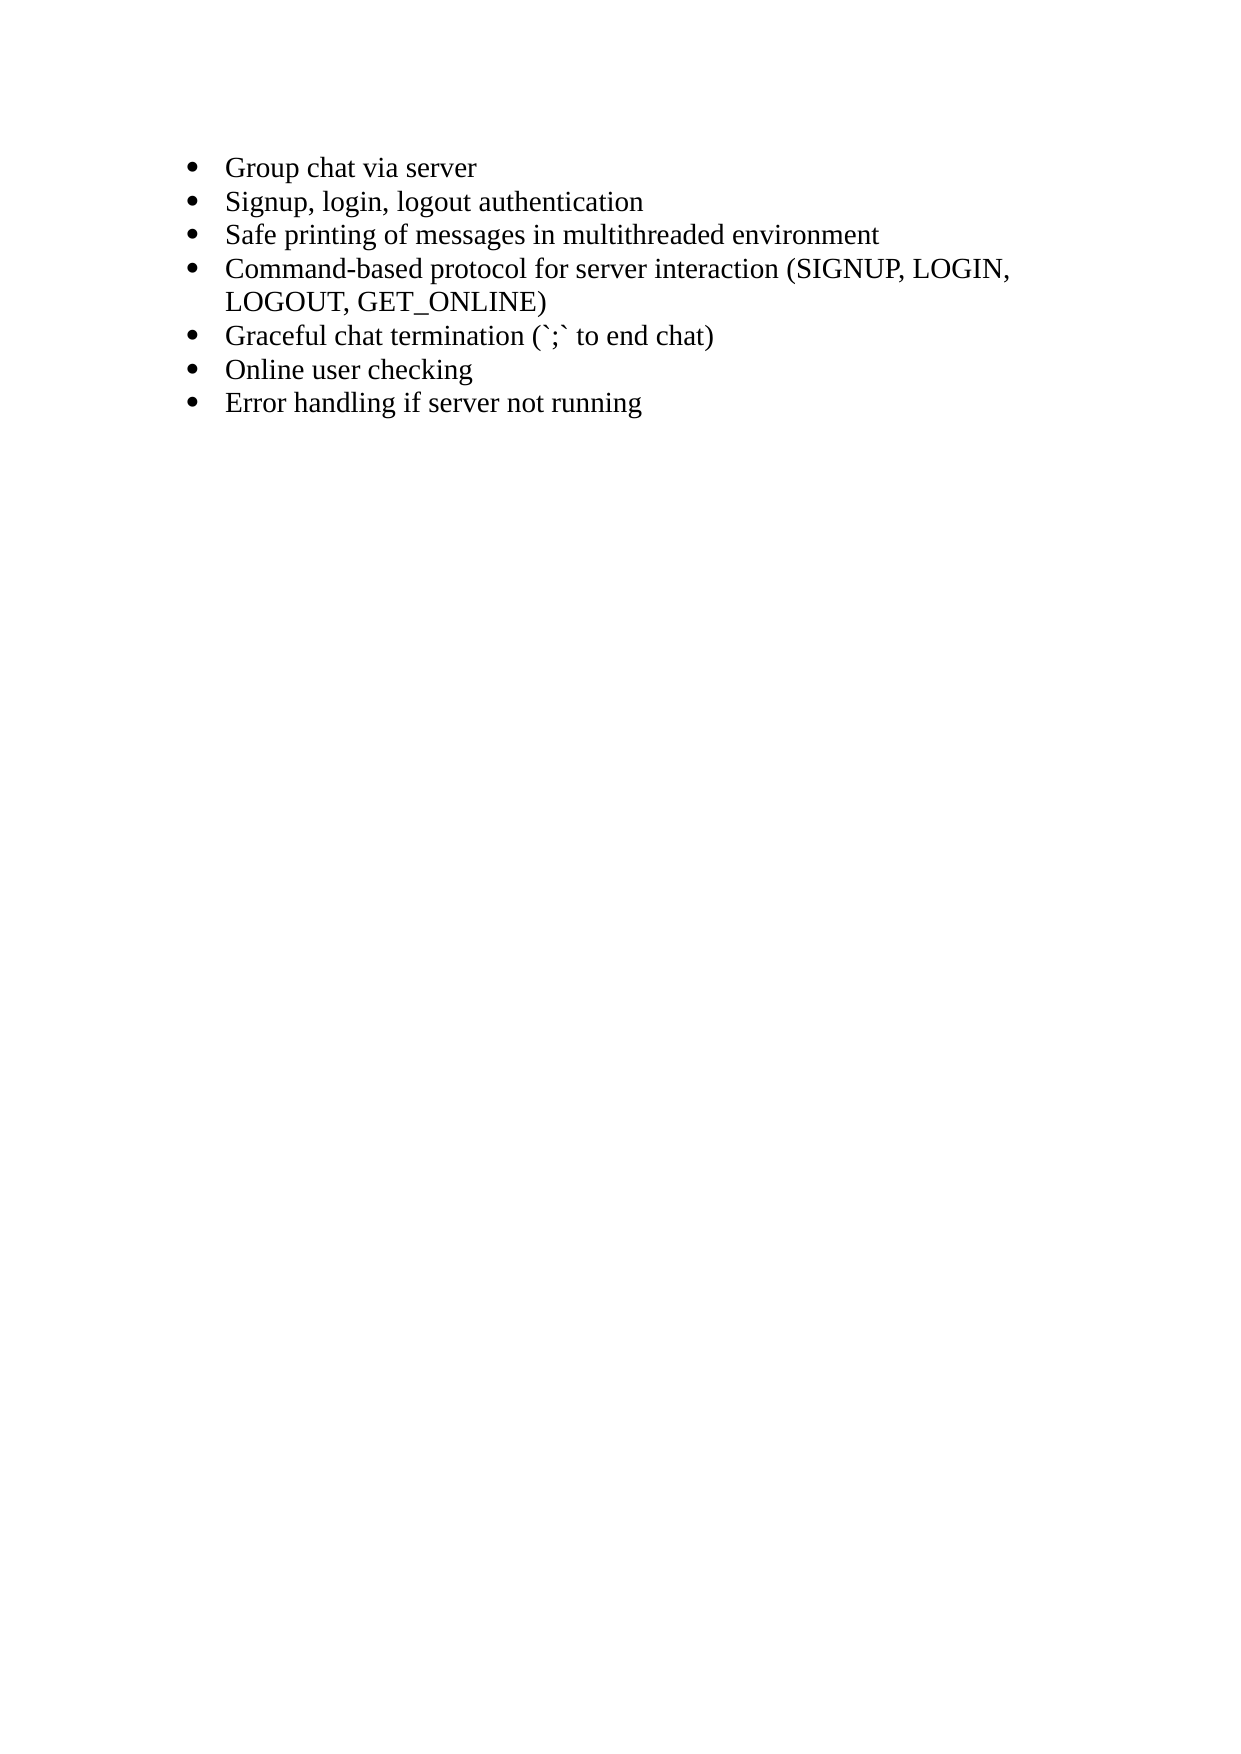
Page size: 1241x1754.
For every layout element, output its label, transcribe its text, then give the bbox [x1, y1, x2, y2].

list Command-based protocol for server interaction (SIGNUP, LOGIN, LOGOUT, GET_ONLINE) [187, 251, 1090, 318]
list Safe printing of messages in multithreaded environment [187, 217, 1090, 251]
list Error handling if server not running [187, 385, 1090, 419]
list Online user checking [187, 352, 1090, 385]
list Group chat via server [187, 150, 1090, 184]
list Graceful chat termination (`;` to end chat) [187, 318, 1090, 352]
list Signup, login, logout authentication [187, 184, 1090, 217]
